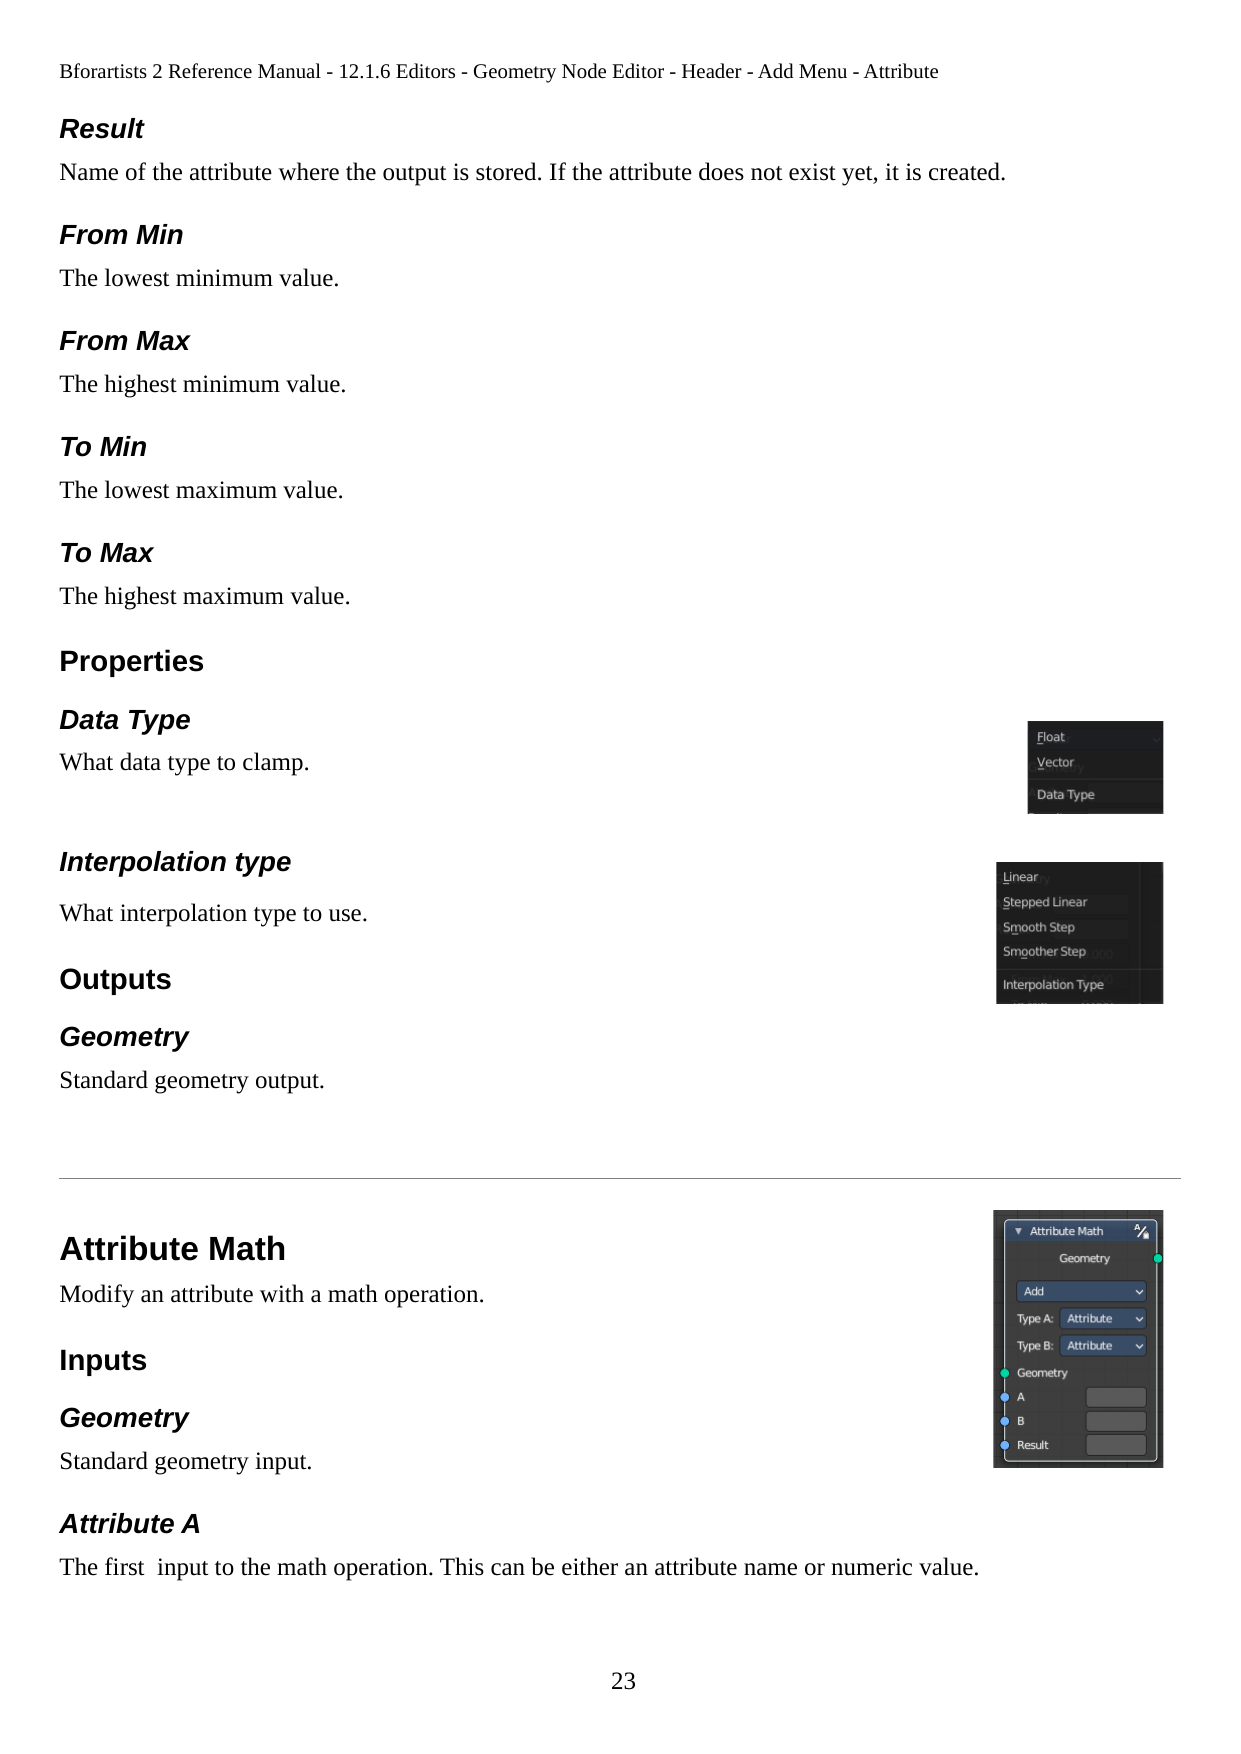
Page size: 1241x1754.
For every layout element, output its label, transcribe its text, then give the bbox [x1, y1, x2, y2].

subtitle Outputs [59, 962, 996, 996]
subtitle Result [59, 113, 1181, 144]
subtitle Geometry [59, 1402, 993, 1434]
subtitle [1164, 1402, 1181, 1434]
text The highest maximum value. [59, 581, 1181, 609]
subtitle To Max [59, 536, 1181, 568]
subtitle [1164, 1343, 1181, 1377]
text The first input to the math operation. This can be either an attribute name or numeric value. [59, 1552, 1181, 1581]
subtitle To Min [59, 430, 1181, 462]
text Interpolation type [59, 846, 1181, 877]
subtitle Attribute Math [59, 1228, 993, 1267]
text The lowest maximum value. [59, 475, 1181, 503]
subtitle Inputs [59, 1343, 993, 1377]
picture [1027, 721, 1164, 814]
text Modify an attribute with a math operation. [59, 1279, 993, 1308]
text Standard geometry input. [59, 1446, 1181, 1475]
subtitle From Max [59, 324, 1181, 356]
picture [993, 1210, 1164, 1468]
text Name of the attribute where the output is stored. If the attribute does not exist yet, it is created. [59, 157, 1181, 186]
text What data type to clamp. [59, 747, 1027, 776]
text Standard geometry output. [59, 1065, 1181, 1094]
text The highest minimum value. [59, 369, 1181, 398]
text The lowest minimum value. [59, 263, 1181, 292]
subtitle Properties [59, 644, 1181, 678]
text What interpolation type to use. [59, 898, 996, 927]
subtitle Attribute A [59, 1508, 1181, 1540]
subtitle Data Type [59, 703, 1181, 735]
subtitle [1164, 1228, 1181, 1267]
subtitle From Min [59, 218, 1181, 250]
subtitle [1164, 962, 1181, 996]
text [1164, 747, 1181, 776]
subtitle Geometry [59, 1021, 1181, 1053]
picture [996, 862, 1164, 1004]
